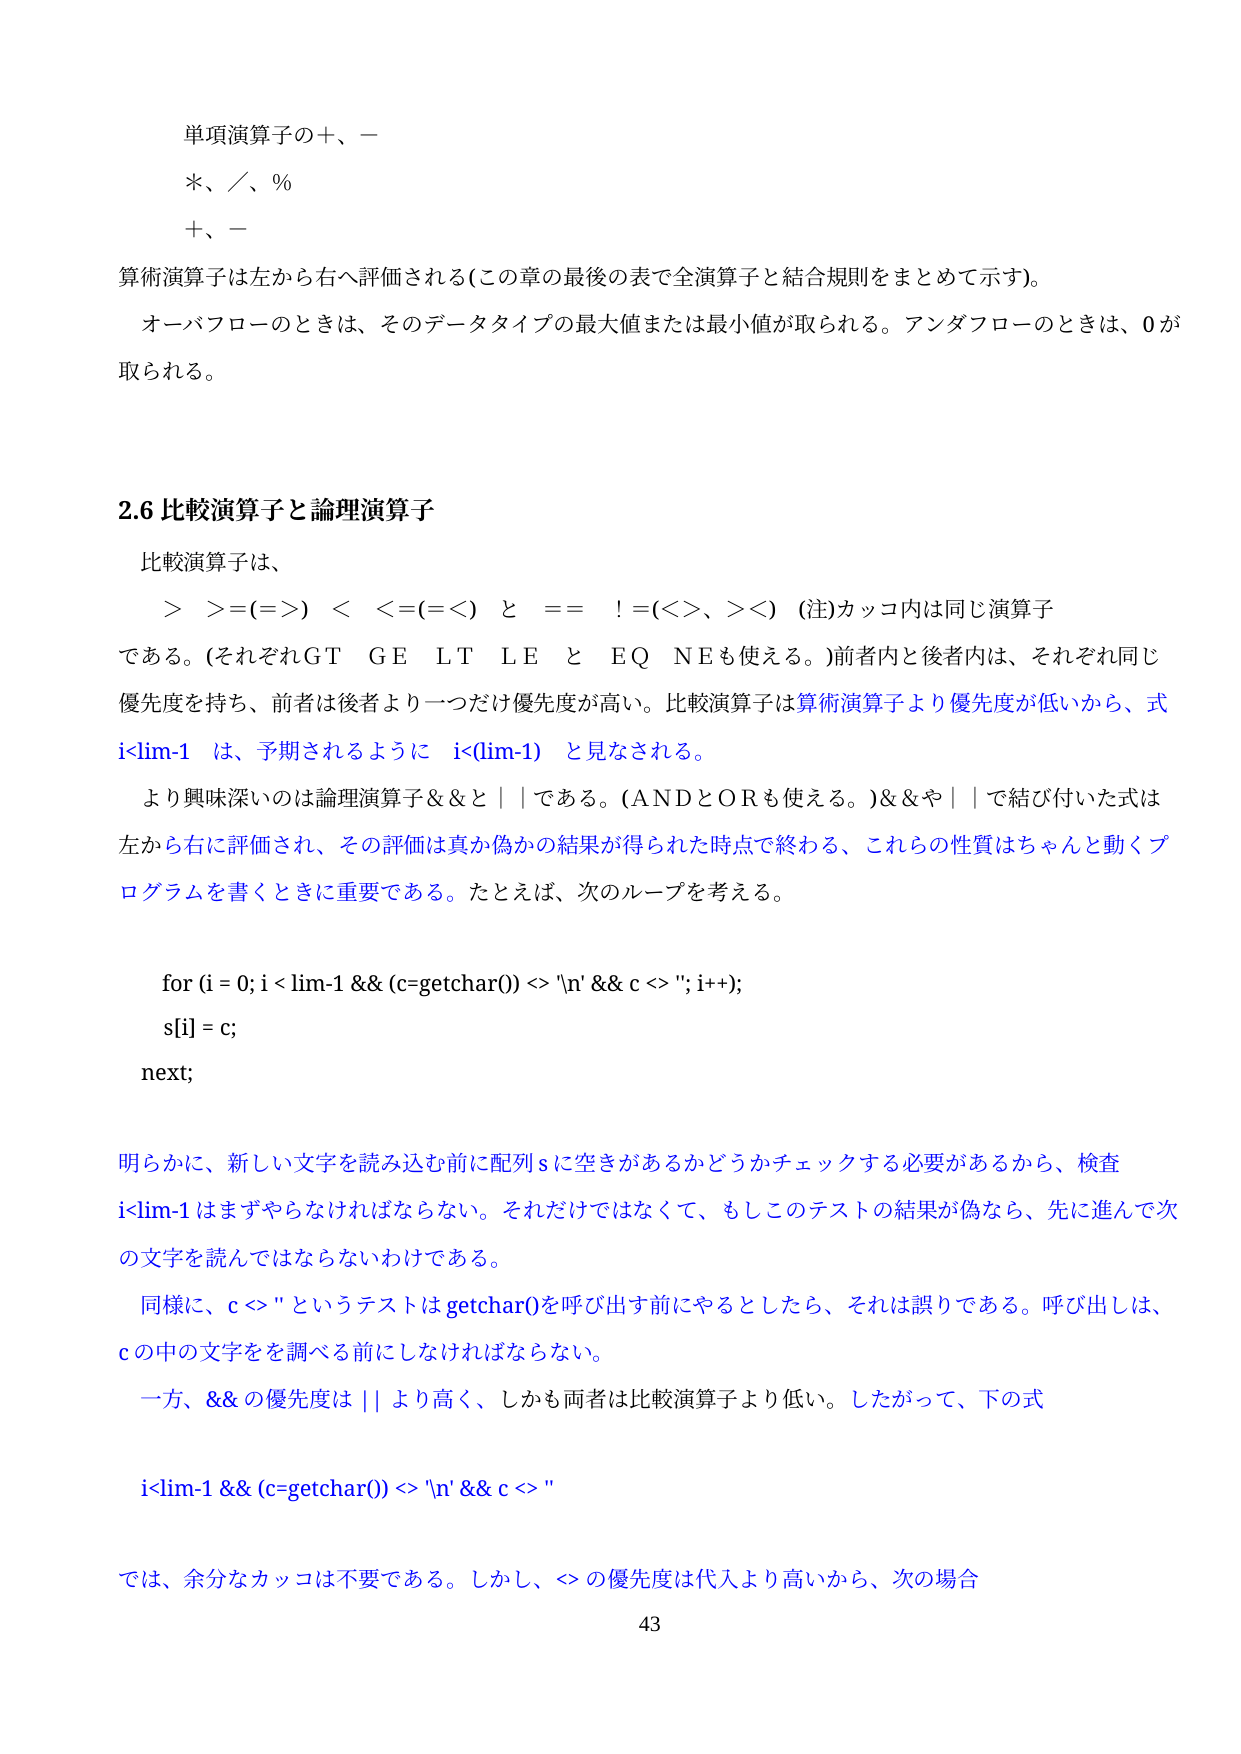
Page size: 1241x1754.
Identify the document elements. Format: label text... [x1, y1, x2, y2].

text next; [118, 1057, 1181, 1087]
text ＞ ＞＝(＝＞) ＜ ＜＝(＝＜) と ＝＝ ！＝(＜＞、＞＜) (注)カッコ内は同じ演算子 [118, 592, 1181, 624]
text s[i] = c; [118, 1012, 1181, 1042]
text 明らかに、新しい文字を読み込む前に配列sに空きがあるかどうかチェックする必要があるから、検査 [118, 1146, 1181, 1178]
text 同様に、c <> '' というテストはgetchar()を呼び出す前にやるとしたら、それは誤りである。呼び出しは、cの中の文字をを調べる前にしなければならない。 [118, 1288, 1181, 1367]
text オーバフローのときは、そのデータタイプの最大値または最小値が取られる。アンダフローのときは、0が取られる。 [118, 307, 1181, 386]
text 一方、&& の優先度は || より高く、しかも両者は比較演算子より低い。したがって、下の式 [118, 1383, 1181, 1414]
text 算術演算子は左から右へ評価される(この章の最後の表で全演算子と結合規則をまとめて示す)。 [118, 260, 1181, 291]
text for (i = 0; i < lim-1 && (c=getchar()) <> '\n' && c <> ''; i++); [118, 967, 1181, 997]
text より興味深いのは論理演算子＆＆と｜｜である。(ＡＮＤとＯＲも使える。)＆＆や｜｜で結び付いた式は左から右に評価され、その評価は真か偽かの結果が得られた時点で終わる、これらの性質はちゃんと動くプログラムを書くときに重要である。たとえば、次のループを考える。 [118, 781, 1181, 907]
text i<lim-1はまずやらなければならない。それだけではなくて、もしこのテストの結果が偽なら、先に進んで次の文字を読んではならないわけである。 [118, 1193, 1181, 1272]
text ＋、－ [118, 212, 1181, 244]
text 単項演算子の＋、－ [118, 118, 1181, 149]
text 比較演算子は、 [118, 545, 1181, 576]
text では、余分なカッコは不要である。しかし、<> の優先度は代入より高いから、次の場合 [118, 1562, 1181, 1594]
text i<lim-1 && (c=getchar()) <> '\n' && c <> '' [118, 1473, 1181, 1503]
text 2.6 比較演算子と論理演算子 [118, 491, 1181, 527]
text である。(それぞれＧＴ ＧＥ ＬＴ ＬＥ と ＥＱ ＮＥも使える。)前者内と後者内は、それぞれ同じ優先度を持ち、前者は後者より一つだけ優先度が高い。比較演算子は算術演算子より優先度が低いから、式 i<lim-1 は、予期されるように i<(lim-1) と見なされる。 [118, 639, 1181, 765]
text ＊、／、％ [118, 165, 1181, 197]
